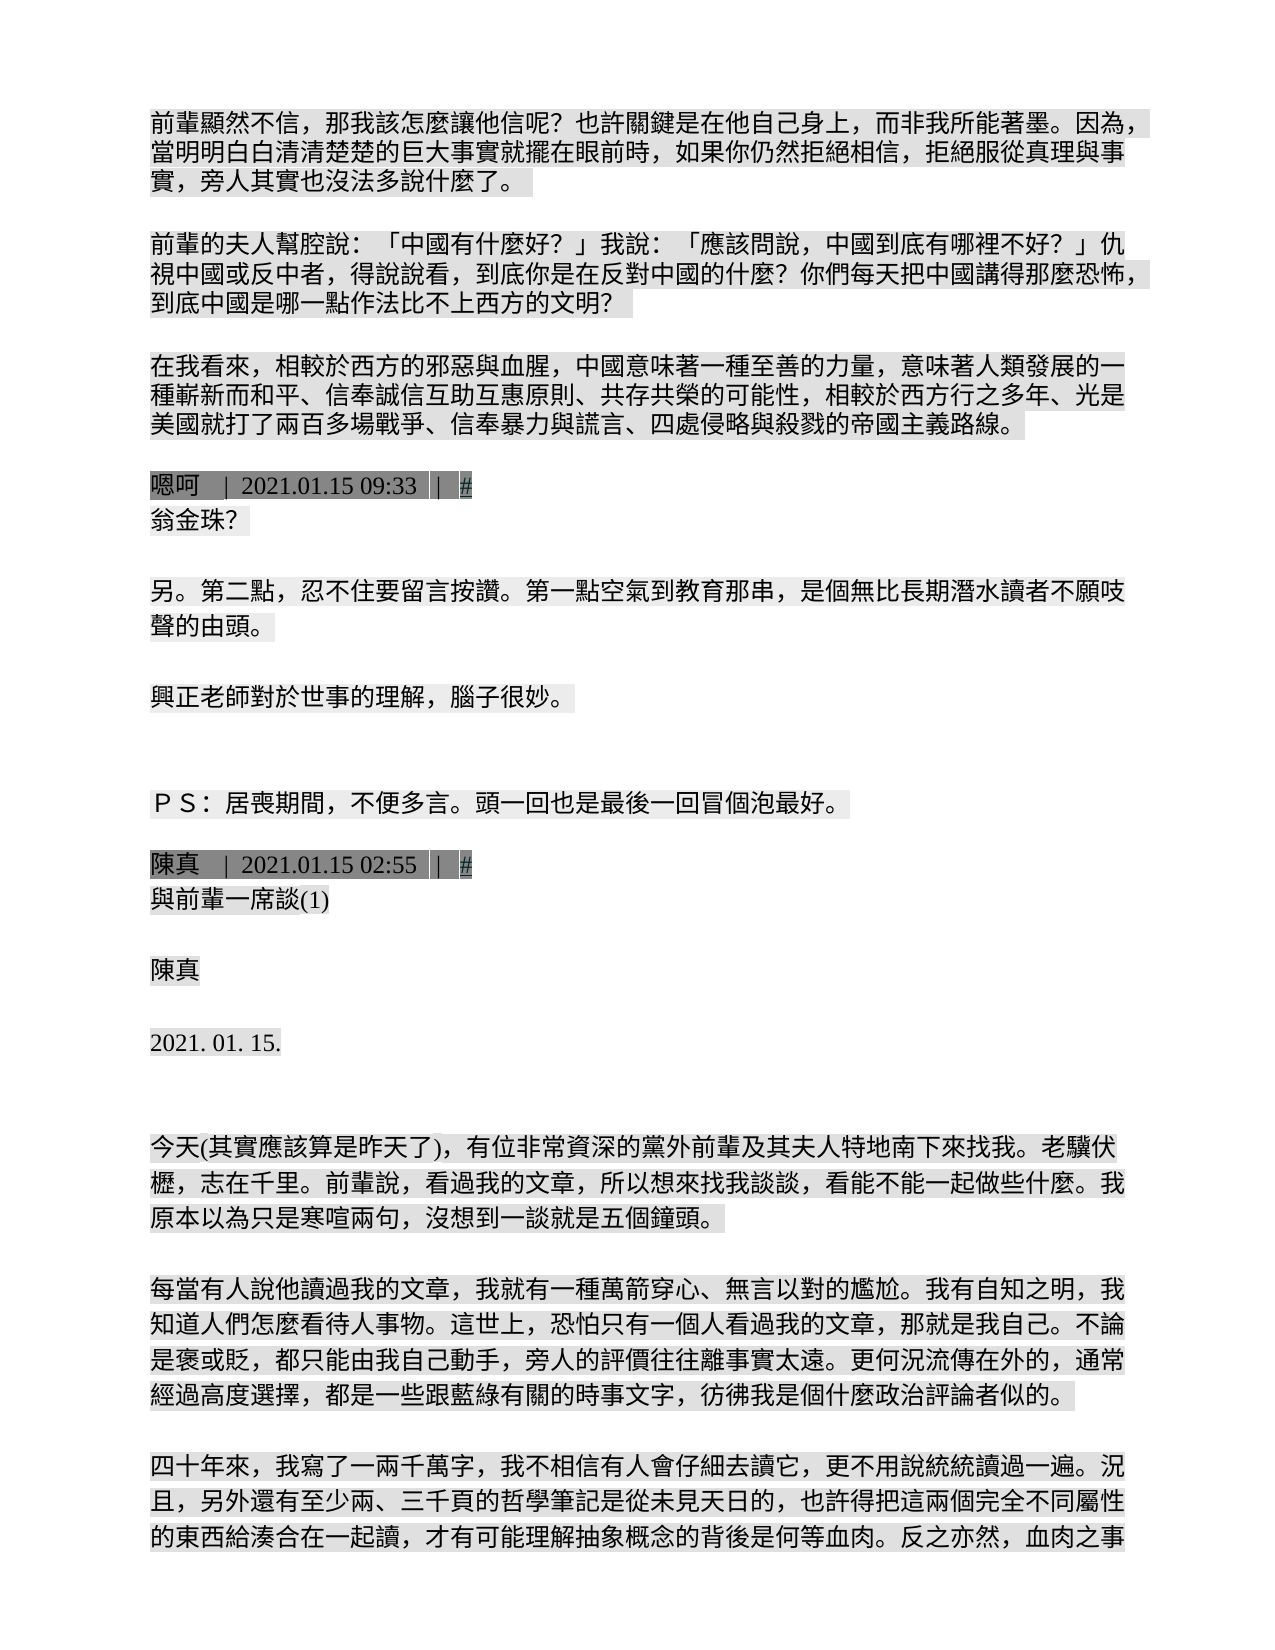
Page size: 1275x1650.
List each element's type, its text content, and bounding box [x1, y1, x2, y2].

text 嗯呵 | 2021.01.15 09:33 | # [150, 465, 1125, 500]
text 與前輩一席談(1) 陳真 2021. 01. 15. 今天(其實應該算是昨天了)，有位非常資深的黨外前輩及其夫人特地南下來找我。老驥伏櫪，志在千里。前輩說，看過我的文章，所以想來找我談談，看能不能一起做些什麼。我原本以為只是寒喧兩句，沒想到一談就是五個鐘頭。 每當有人說他讀過我的文章，我就有一種萬箭穿心、無言以對的尷尬。我有自知之明，我知道人們怎麼看待人事物。這世上，恐怕只有一個人看過我的文章，那就是我自己。不論是褒或貶，都只能由我自己動手，旁人的評價往往離事實太遠。更何況流傳在外的，通常經過高度選擇，都是一些跟藍綠有關的時事文字，彷彿我是個什麼政治評論者似的。 四十年來，我寫了一兩千萬字，我不相信有人會仔細去讀它，更不用說統統讀過一遍。況且，另外還有至少兩、三千頁的哲學筆記是從未見天日的，也許得把這兩個完全不同屬性的東西給湊合在一起讀，才有可能理解抽象概念的背後是何等血肉。反之亦然，血肉之事並不庸俗，它預設了某種抽象的可能性，而這個可能性本身，就像鬼魂一樣，唯有這樣才抓得出來。倘若不是如此，難道你能憑空抓出一種並非實存的「空間」或「高度」？ 一個導演一方面拍電影，一方面還得負責講解，肯定是一件很難堪的事。我並不是要說自己的這些文字很重要；客觀上來講，它很可能一點價值也沒有，但它畢竟就像家書或情書那樣，不值錢，卻無價。倘若它有點價值，那也只會屬於極少數同病相憐者。 在英國時，有一段時間，我很湊巧地就住在維根斯坦的墳墓附近，百步之遙。日落時分，常去墳上看他。每次去看他，我就會在心裏頭叫他「出來！」「還不快點給我出來！」你最好的朋友陳真來看你了！出來跟我說上幾句話吧。 前言表過，言歸正傳。 前輩說想跟我談一談，看能不能一起為「共同理想」做些什麼。我怕讓人尷尬，所以趕緊表明「我的理想可能跟你們不一樣」，於是我請兩位前輩不妨先看看巴勒網我貼的最新一篇文章，我說，「光看標題，你們恐怕就會昏倒了。」文章標題是：《大陸同胞趕快來解救我們》 https://bit.ly/38H13iQ 前輩的夫人看了之後，馬上「哇」了一聲說，「根據反滲透法，寫這樣不會被抓嗎？」我哈哈一笑。 我想把今天沒法有機會說清楚的寫下來，如下： 1，去血肉 前輩向來是書生氣質，其所謂理想，不外就是建構一套體制或預設某種理論。但我比較相信血肉與實用，那才是政治的目的，至於千千萬萬種理論與一切制度，不過只是一種手段；手段「本身」是沒有任何價值的。手段的價值僅僅只存在於它究竟能達成何種目的。 不談實質血肉，而只抬舉「某一種」制度，在我看來是很不可思議的。做為人民之一，我關心的是紮紮實實的生活，包括空氣、水源、薪資、環境空間、交通、醫療、各種社會保險、公衛、食安與教育等等等，這才是重點。我相信在正常不洗腦的狀況下，一般人也是關心這些，而不是關心是否一人一票，也不是關心各種手段與制度非得要哪一種才行。 並非說手段不重要或制度不重要，而是說，它們的重要性在於它們是否有效達成實質目標。實質的生活血肉，才是判斷政治良莠的根據。 2，手段與目的的混淆 前輩很推崇「一人一票，票票等值」，說那才是民主。但我認為，如果這就是民主，那麼民主不要也罷，因為我看不出來「一人一票，票票等值」究竟有何意義可言？它怎麼會構成一種政治目的呢？它不過是無數的手段之一，而不是神聖目標，更不是真理。 如果「一人一票，票票等值」這樣一種所謂「民主」如此重要且非它不可，那麼，為何台積電或任何一家公司、機構、醫院或學校不實施「民主」來選出董事長、校長或院長？如果一間公司或小學，尚且不應該讓全體員工或全體師生「一人一票，票票等值」來選出領導，為何大至一整個國家的政府之如此複雜的專業運作，卻反而必須「一人一票，票票等值」才叫做「民主」？ 夜深，睏了，先寫這樣。待續。 [150, 879, 1125, 1552]
text 與前輩一席談(2) 陳真 2021. 01. 16. 這位前輩怎麼會是翁金珠？我跟翁老師認識三十多年，不會出現這麼「初級」的對話。 這位前輩在我還沒出生時就已嶄露頭角，比黨外還更早，可說是黨外人士的前輩。在啟蒙上，貢獻極大；在政治上，海納百川，曾打開一片新局，定義了一個時代。如今八十多歲，但他希望還可以再為兩岸及世界，做出更大貢獻。 我對他這份心意抱持崇高敬意，但對其基本思維並不認同。前輩說，他很高興我反駁他，最好能駁倒他。我說，駁倒他沒問題，但這可能得花上幾天時間，畢竟成見太深；倘若是一般人，給我半小時，我就能讓你啞口無言。當然，前提是：你必須真的願意服從真理與事實。 曾聽我老師Martin Kusch說，Karl Popper 聲名如日中天之際，有一天，來到某個學校演講，眾人點頭稱道之餘，一個大學生卻舉手反駁他的想法。Popper沉默一會兒後，當場承認錯誤，修正自己某個根深柢固的想法。 這說起來容易，做起來難。事實上，很少人會真的願意臣服在真理與事實面前。但我比較沒有這個毛病，因為許多真理就像數學一樣，硬凹或硬要胡扯瞎掰其實只是羞辱了自己，透露自身理性能力的薄弱。 我從大約1998-1999年就開始反民進黨，與之敵對。這等於是說，做為一個老黨外，做為一個建黨黨員，我必須和過去幾乎所有朋友與同志翻臉，跟他們站在對立面；我原本交遊廣闊，瞬間「舉目無親」，得罪所有朋友。 那時候(1998-1999年)的民進黨之邪惡與墮落，跟現在這個人渣黨根本不能比。但是，當黨從那時候突然吹起「愛台灣」的鬥爭號角時，我就知道台灣藍綠權力結構將重組，這個黨將走向法西斯。我怎麼可能跟法西斯為伍？ 記得那時候，我還跑去郵局，寄了一張聖誕卡片去民進黨中央黨部。那時候的黨主席就是我的留學推薦人之一--林義雄。我在卡片中寫道：貴黨如此胡作非為，簡直是青出於藍，而且顯然有恃無恐，看來，貴黨應該很快就能執政。 我的預言，一兩年後就實現了，民進黨成為執政黨，開啟台灣沉淪的新紀元。 前輩問我，還跟林義雄碰面嗎？我搖搖頭。我早已「舉目無親」二十多年，過去的所有朋友與同志關係，幾乎徹底斷絕。 很多人藍綠通吃，對此我常感不解。我沒有那麼好的「社交能力」，我不知道如何一方面痛恨人渣黨的邪惡作為，一方面卻又跟他們稱兄道弟。 斷絕了綠的，至於藍的，跟我八字亦不合，他們當然也不會鳥我。幾年前，因為王炳忠等人的共諜案，我申請加入新黨以示聲援，黨費一千元也繳了，結果人家並不歡迎我入黨。不歡迎就算了，到現在一千元黨費也還沒還我。 這些都是細節，我只是想說：我們應該讓理性起作用，當你發現錯誤時，就應承認錯誤，而不是堅持己見，瞎掰到底。 我跟前輩說，我在1989年因為主張台獨，被以叛亂罪論處，限制出境，無法依照原計畫出國讀書，只好留下來當醫生，卻差點連醫生也沒法當 (叛亂犯定讞是不能當醫師的)，到處「被辭職」。 政治給我及家人帶來極大的痛苦與傷害。但我跟前輩說，1997年出國之後，短短一兩年內，我的整個想法就變了，旋即由獨轉統，而且開始反美，因為近距離目睹西方社會之種種醜陋至極的血腥惡行，並且因為有了網路及各種媒體 (包括《鳳凰衛視》)，比較容易取得關於中國的真實資訊，我很快就發現我過去的一些想法錯了。 前輩提到關於西方社會美妙的民主自由與人權，我說，在我1997年出國之前，我跟前輩一樣，相信西方社會重視人權，崇尚公義與平等，愛好民主與自由。我說，在我出國的行囊當中，甚至還帶著一張剪報文章，標題是《美國是個偉大的國家》，裏頭就寫著美國是個什麼「種族的大熔爐」，寬容，開放，和平，重視生命與人權等等等。 這些鬼話，在我出國一兩年內，全數拆穿，煙消雲散。事實剛好相反。西方媒體每天造謠抹黑，然後藉以發動一次又一次的血腥侵略與屠殺，甚至殺害上百萬伊拉克的兒童，一連串的恐怖戰爭，從南斯拉夫到阿富汗到伊拉克，四處姦殺擄掠，無惡不作，簡直就是惡魔，納粹也不至於如此血腥與齷齪。 前輩顯然不信，那我該怎麼讓他信呢？也許關鍵是在他自己身上，而非我所能著墨。因為，當明明白白清清楚楚的巨大事實就擺在眼前時，如果你仍然拒絕相信，拒絕服從真理與事實，旁人其實也沒法多說什麼了。 前輩的夫人幫腔說：「中國有什麼好？」我說：「應該問說，中國到底有哪裡不好？」仇視中國或反中者，得說說看，到底你是在反對中國的什麼？你們每天把中國講得那麼恐怖，到底中國是哪一點作法比不上西方的文明？ 在我看來，相較於西方的邪惡與血腥，中國意味著一種至善的力量，意味著人類發展的一種嶄新而和平、信奉誠信互助互惠原則、共存共榮的可能性，相較於西方行之多年、光是美國就打了兩百多場戰爭、信奉暴力與謊言、四處侵略與殺戮的帝國主義路線。 [150, 75, 1125, 440]
text 陳真 | 2021.01.15 02:55 | # [150, 844, 1125, 879]
text 翁金珠？ 另。第二點，忍不住要留言按讚。第一點空氣到教育那串，是個無比長期潛水讀者不願吱聲的由頭。 興正老師對於世事的理解，腦子很妙。 ＰＳ：居喪期間，不便多言。頭一回也是最後一回冒個泡最好。 [150, 500, 1125, 819]
